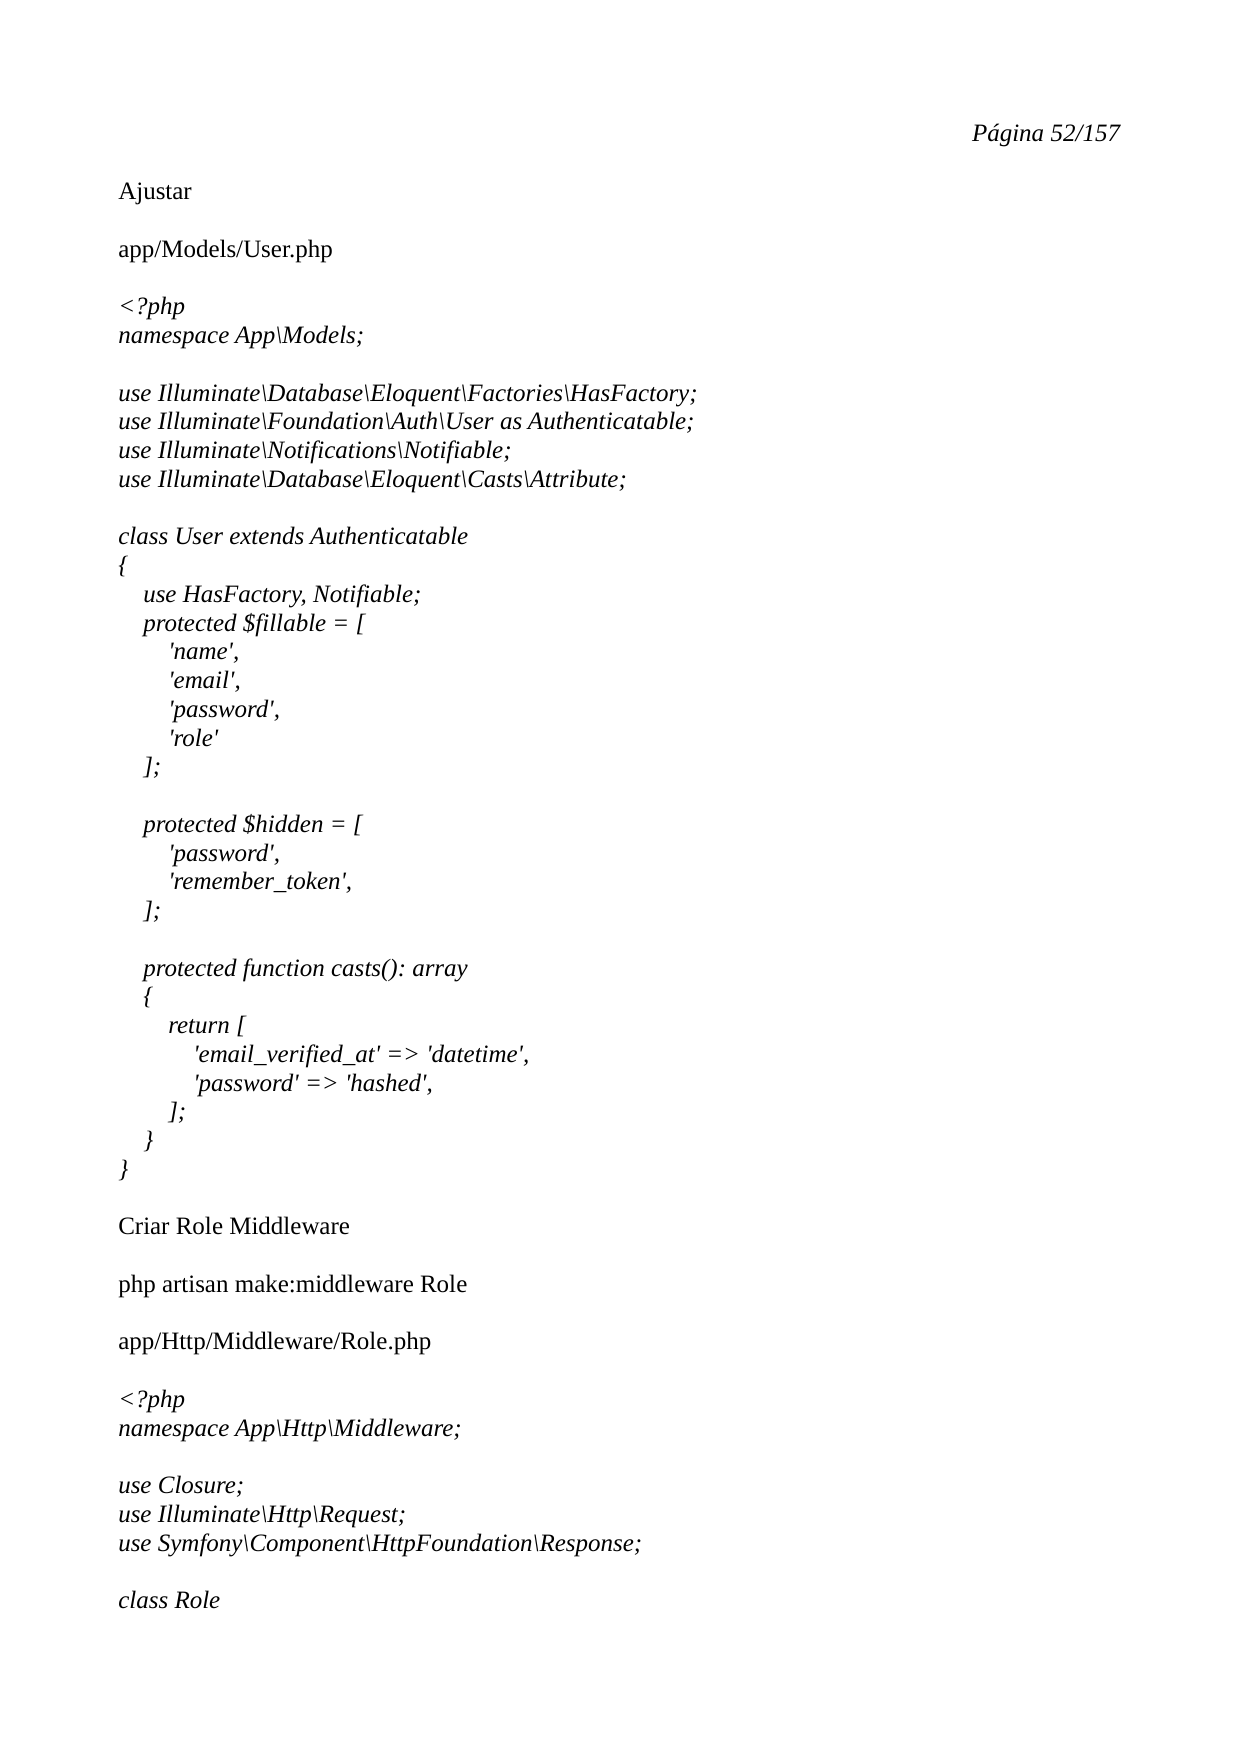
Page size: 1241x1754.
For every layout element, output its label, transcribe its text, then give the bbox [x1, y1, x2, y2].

text return [ [118, 1010, 1122, 1039]
text ]; [118, 751, 1122, 780]
text app/Http/Middleware/Role.php [118, 1326, 1122, 1355]
text <?php [118, 291, 1122, 320]
text use Illuminate\Foundation\Auth\User as Authenticatable; [118, 406, 1122, 435]
text Criar Role Middleware [118, 1211, 1122, 1240]
text 'password', [118, 838, 1122, 866]
text use Illuminate\Database\Eloquent\Factories\HasFactory; [118, 378, 1122, 406]
text <?php [118, 1384, 1122, 1413]
text namespace App\Models; [118, 320, 1122, 349]
text protected $fillable = [ [118, 608, 1122, 636]
text } [118, 1125, 1122, 1154]
text use Symfony\Component\HttpFoundation\Response; [118, 1528, 1122, 1556]
text use Illuminate\Notifications\Notifiable; [118, 435, 1122, 464]
text 'email', [118, 665, 1122, 694]
text 'password' => 'hashed', [118, 1068, 1122, 1096]
text Ajustar [118, 176, 1122, 205]
text 'remember_token', [118, 866, 1122, 895]
text use Illuminate\Database\Eloquent\Casts\Attribute; [118, 464, 1122, 493]
text ]; [118, 1096, 1122, 1125]
text class Role [118, 1585, 1122, 1614]
text { [118, 550, 1122, 579]
text ]; [118, 895, 1122, 924]
text protected $hidden = [ [118, 809, 1122, 838]
text 'password', [118, 694, 1122, 723]
text { [118, 981, 1122, 1010]
text 'email_verified_at' => 'datetime', [118, 1039, 1122, 1068]
text use Closure; [118, 1470, 1122, 1499]
text use HasFactory, Notifiable; [118, 579, 1122, 608]
text namespace App\Http\Middleware; [118, 1413, 1122, 1441]
text } [118, 1154, 1122, 1183]
text protected function casts(): array [118, 953, 1122, 981]
text php artisan make:middleware Role [118, 1269, 1122, 1298]
text class User extends Authenticatable [118, 521, 1122, 550]
text use Illuminate\Http\Request; [118, 1499, 1122, 1528]
text 'name', [118, 636, 1122, 665]
text app/Models/User.php [118, 234, 1122, 263]
text 'role' [118, 723, 1122, 751]
